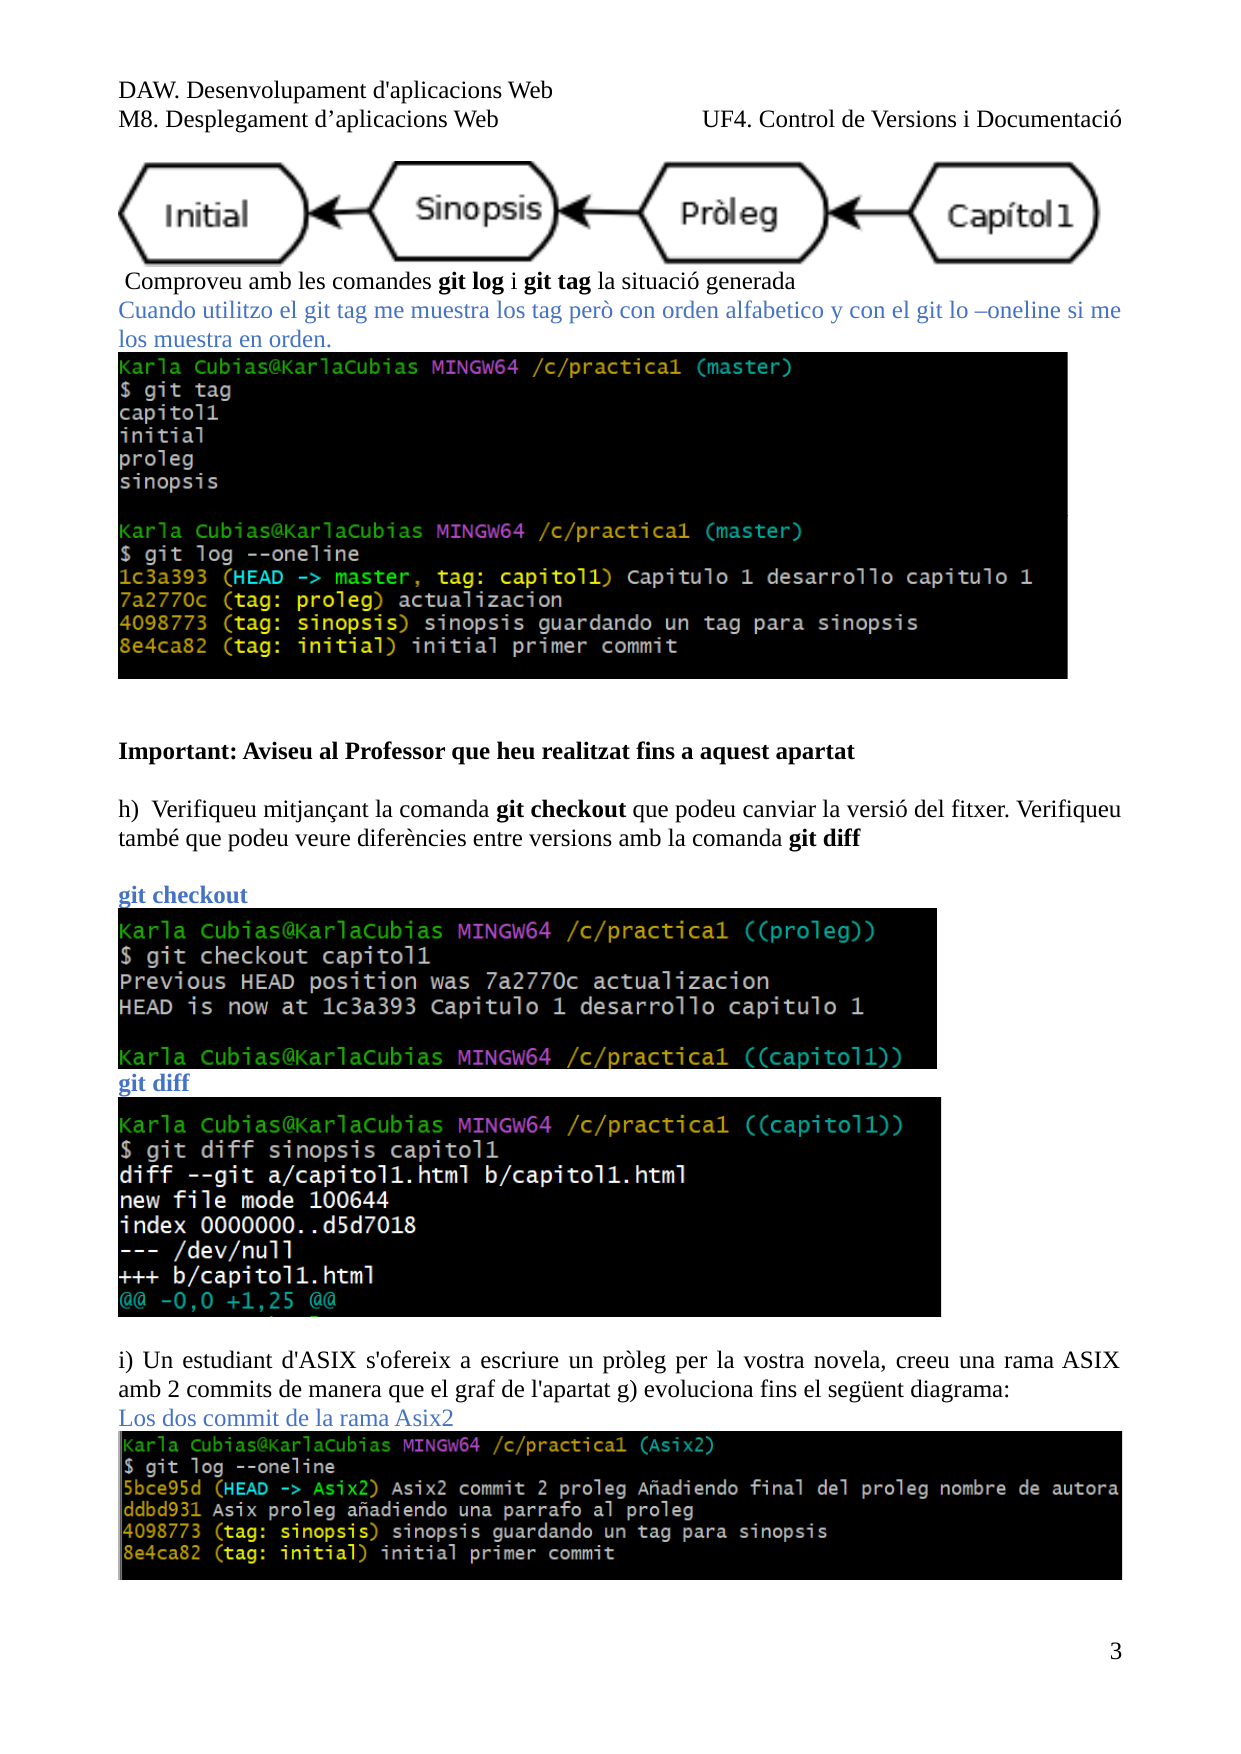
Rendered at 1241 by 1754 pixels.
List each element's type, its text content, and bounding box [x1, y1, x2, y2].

text h) Verifiqueu mitjançant la comanda git checkout que podeu canviar la versió del fitxer. Verifiqueu també que podeu veure diferències entre versions amb la comanda git diff [118, 794, 1122, 851]
text Important: Aviseu al Professor que heu realitzat fins a aquest apartat [118, 736, 1122, 765]
text i) Un estudiant d'ASIX s'ofereix a escriure un pròleg per la vostra novela, creeu una rama ASIX amb 2 commits de manera que el graf de l'apartat g) evoluciona fins el següent diagrama: [118, 1346, 1122, 1403]
text Los dos commit de la rama Asix2 [118, 1403, 1122, 1431]
text git diff [118, 1068, 1122, 1097]
text Comproveu amb les comandes git log i git tag la situació generada [118, 267, 1122, 295]
text git checkout [118, 880, 1122, 909]
text Cuando utilitzo el git tag me muestra los tag però con orden alfabetico y con el git lo –oneline si me los muestra en orden. [118, 295, 1122, 353]
